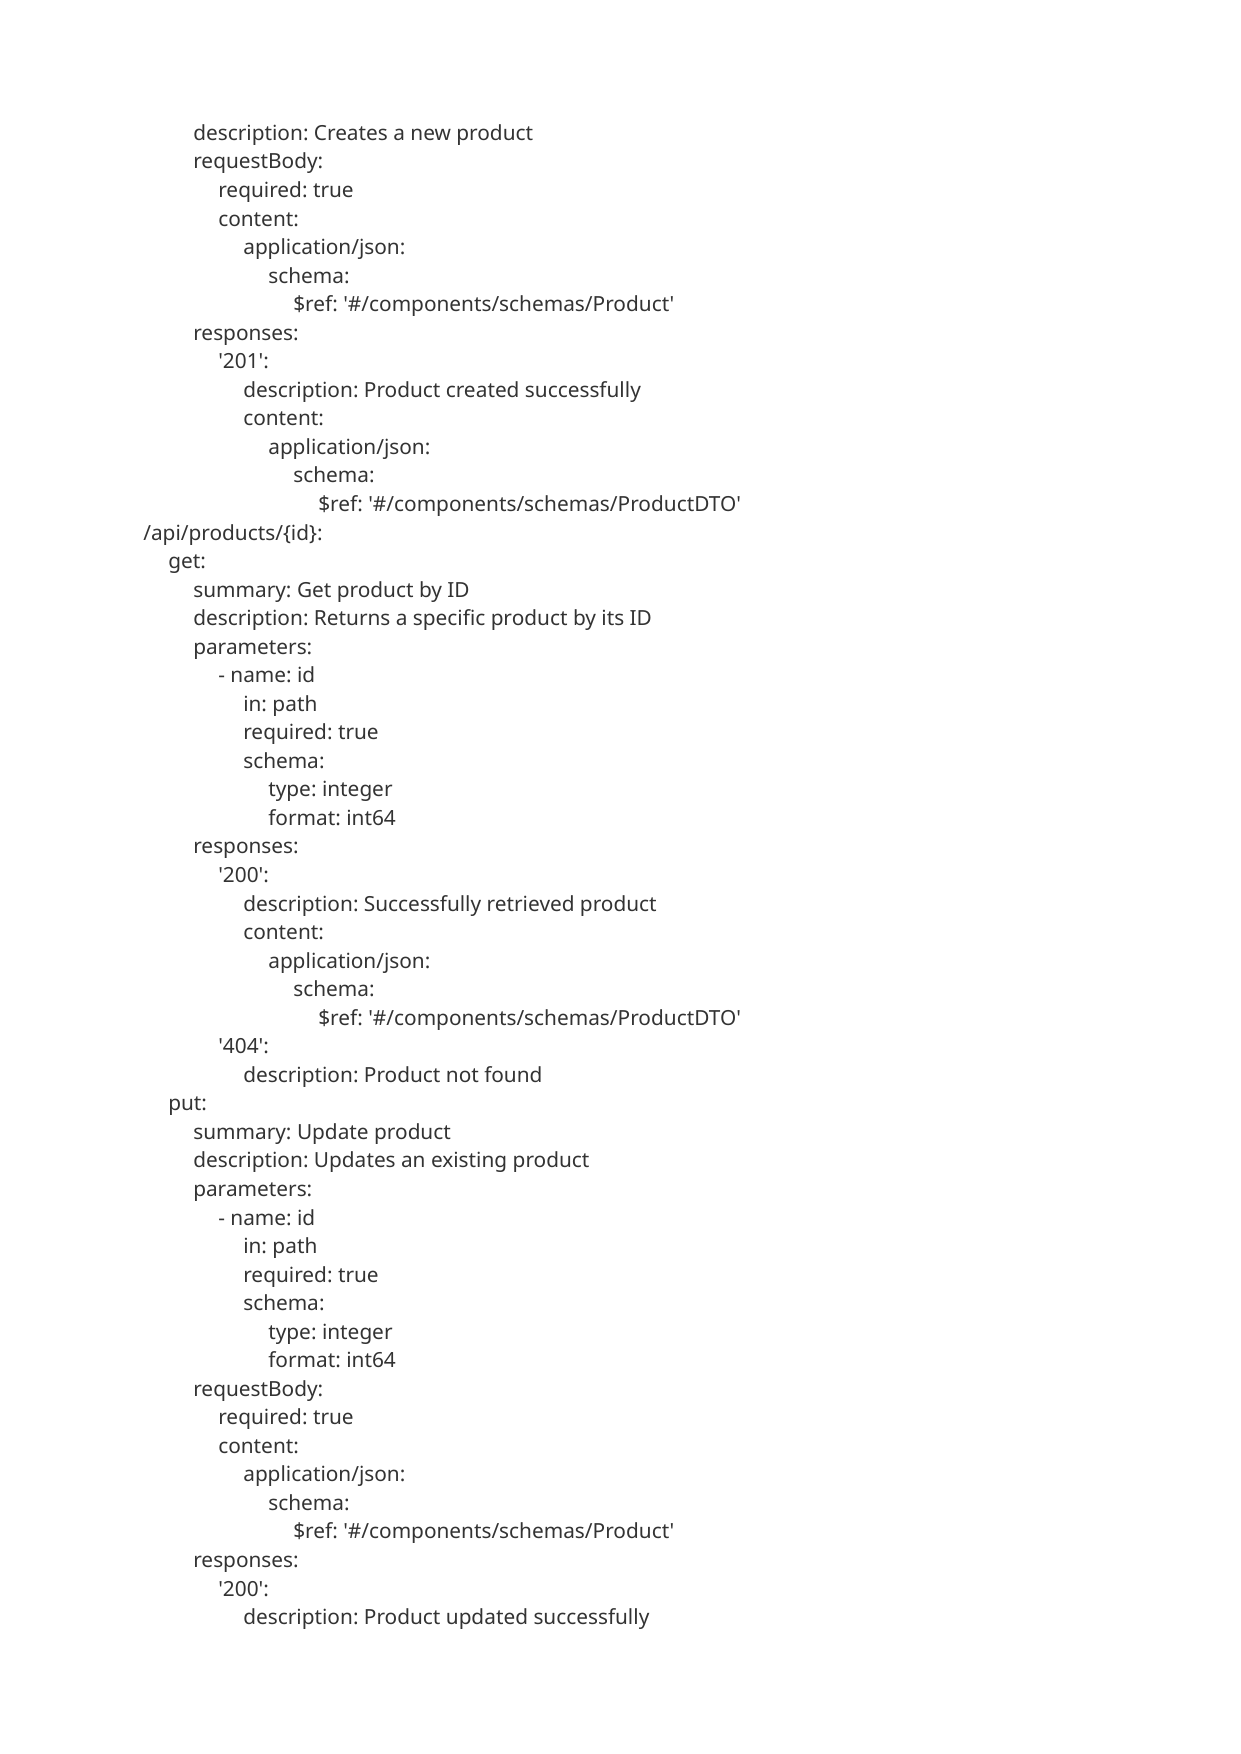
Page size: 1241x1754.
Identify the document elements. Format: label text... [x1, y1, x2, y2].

text get: [118, 546, 1122, 575]
text application/json: [118, 432, 1122, 461]
text content: [118, 403, 1122, 432]
text '201': [118, 346, 1122, 375]
text - name: id [118, 660, 1122, 689]
text required: true [118, 1402, 1122, 1431]
text content: [118, 1431, 1122, 1459]
text schema: [118, 461, 1122, 489]
text type: integer [118, 1317, 1122, 1345]
text summary: Update product [118, 1117, 1122, 1146]
text schema: [118, 1488, 1122, 1517]
text - name: id [118, 1203, 1122, 1231]
text responses: [118, 1545, 1122, 1574]
text content: [118, 204, 1122, 232]
text required: true [118, 717, 1122, 746]
text parameters: [118, 632, 1122, 660]
text description: Updates an existing product [118, 1146, 1122, 1174]
text put: [118, 1088, 1122, 1117]
text $ref: '#/components/schemas/Product' [118, 1517, 1122, 1545]
text application/json: [118, 946, 1122, 974]
text in: path [118, 1231, 1122, 1260]
text $ref: '#/components/schemas/ProductDTO' [118, 489, 1122, 518]
text parameters: [118, 1174, 1122, 1203]
text '200': [118, 1574, 1122, 1602]
text '404': [118, 1031, 1122, 1060]
text description: Product updated successfully [118, 1602, 1122, 1631]
text schema: [118, 746, 1122, 774]
text description: Creates a new product [118, 118, 1122, 147]
text requestBody: [118, 147, 1122, 175]
text '200': [118, 860, 1122, 889]
text application/json: [118, 232, 1122, 261]
text format: int64 [118, 803, 1122, 832]
text schema: [118, 261, 1122, 289]
text required: true [118, 175, 1122, 204]
text description: Successfully retrieved product [118, 889, 1122, 917]
text description: Returns a specific product by its ID [118, 603, 1122, 632]
text description: Product created successfully [118, 375, 1122, 403]
text /api/products/{id}: [118, 518, 1122, 546]
text in: path [118, 689, 1122, 717]
text content: [118, 917, 1122, 946]
text type: integer [118, 774, 1122, 803]
text required: true [118, 1260, 1122, 1288]
text summary: Get product by ID [118, 575, 1122, 603]
text schema: [118, 974, 1122, 1003]
text $ref: '#/components/schemas/ProductDTO' [118, 1003, 1122, 1031]
text description: Product not found [118, 1060, 1122, 1088]
text responses: [118, 832, 1122, 860]
text requestBody: [118, 1374, 1122, 1402]
text schema: [118, 1288, 1122, 1317]
text responses: [118, 318, 1122, 346]
text $ref: '#/components/schemas/Product' [118, 289, 1122, 318]
text format: int64 [118, 1345, 1122, 1374]
text application/json: [118, 1459, 1122, 1488]
